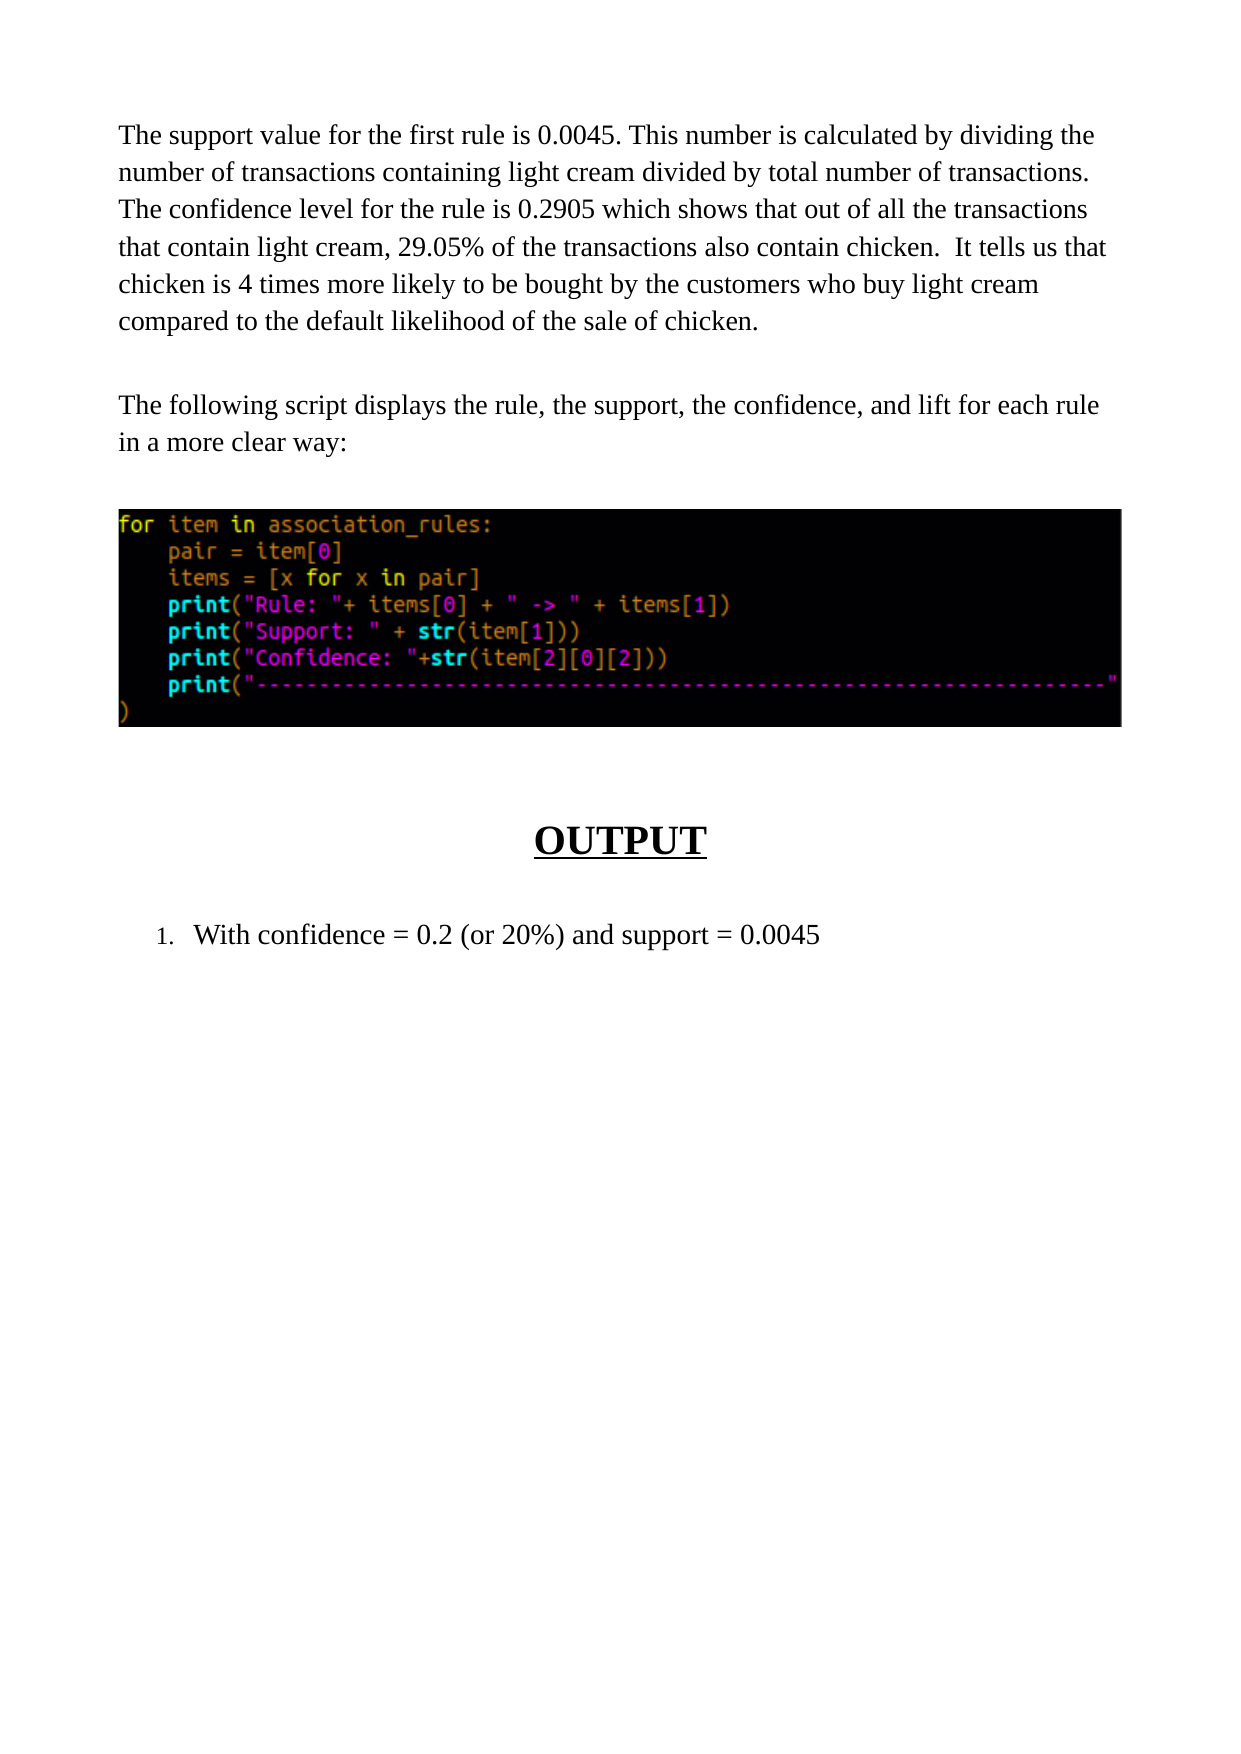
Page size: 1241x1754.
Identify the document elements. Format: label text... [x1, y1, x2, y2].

picture [118, 509, 1122, 727]
text OUTPUT [118, 815, 1122, 863]
text The following script displays the rule, the support, the confidence, and lift for each rule in a more clear way: [118, 388, 1122, 458]
text The support value for the first rule is 0.0045. This number is calculated by dividing the number of transactions containing light cream divided by total number of transactions. The confidence level for the rule is 0.2905 which shows that out of all the transactions that contain light cream, 29.05% of the transactions also contain chicken. It tells us that chicken is 4 times more likely to be bought by the customers who buy light cream compared to the default likelihood of the sale of chicken. [118, 118, 1122, 336]
list With confidence = 0.2 (or 20%) and support = 0.0045 [156, 917, 1122, 951]
